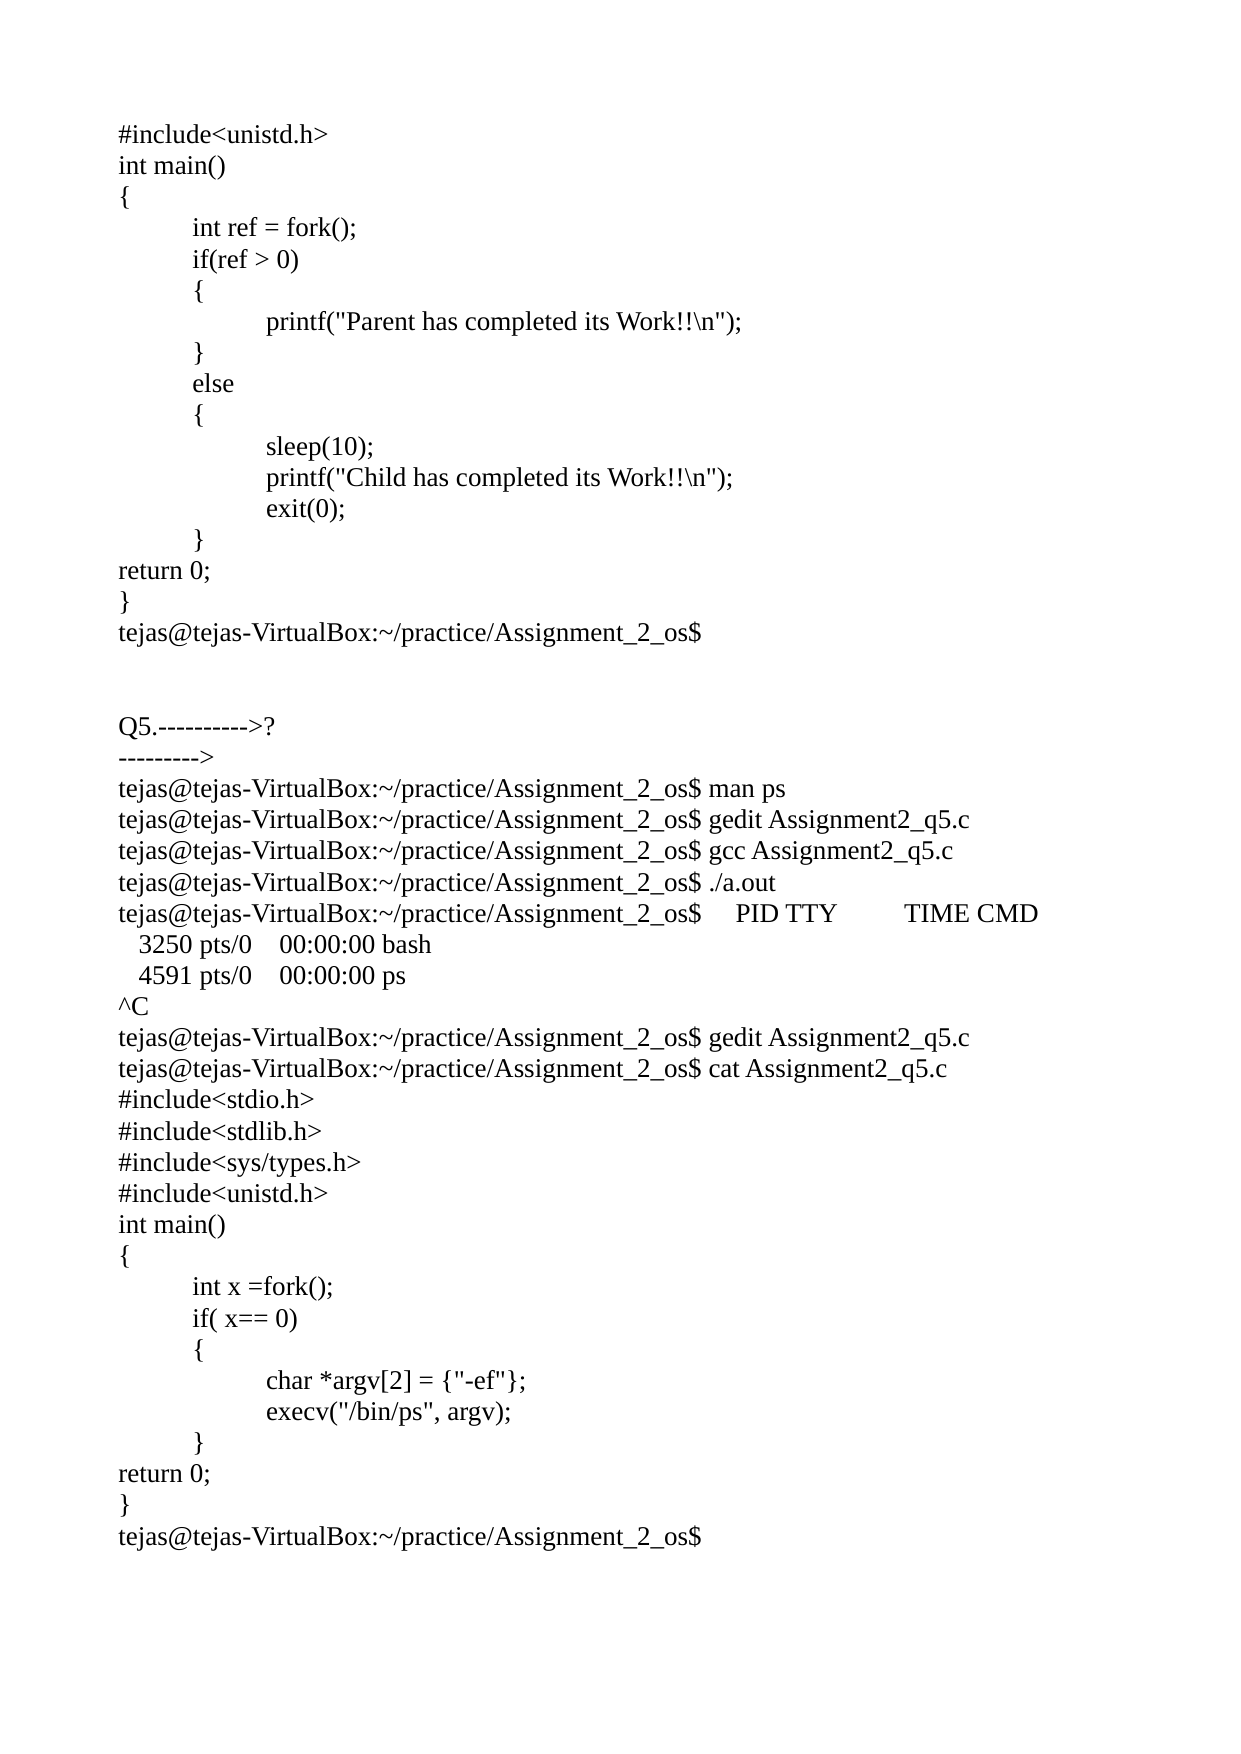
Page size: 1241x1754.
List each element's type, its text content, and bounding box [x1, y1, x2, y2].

text exit(0); [118, 492, 1122, 523]
text } [118, 585, 1122, 616]
text #include<sys/types.h> [118, 1146, 1122, 1177]
text int ref = fork(); [118, 212, 1122, 243]
text { [118, 1239, 1122, 1271]
text tejas@tejas-VirtualBox:~/practice/Assignment_2_os$ ./a.out [118, 866, 1122, 897]
text #include<unistd.h> [118, 118, 1122, 149]
text int main() [118, 149, 1122, 180]
text tejas@tejas-VirtualBox:~/practice/Assignment_2_os$ [118, 616, 1122, 648]
text } [118, 523, 1122, 554]
text tejas@tejas-VirtualBox:~/practice/Assignment_2_os$ cat Assignment2_q5.c [118, 1052, 1122, 1084]
text if(ref > 0) [118, 243, 1122, 274]
text { [118, 1333, 1122, 1364]
text } [118, 1488, 1122, 1520]
text if( x== 0) [118, 1302, 1122, 1333]
text ---------> [118, 741, 1122, 772]
text #include<stdlib.h> [118, 1115, 1122, 1146]
text execv("/bin/ps", argv); [118, 1395, 1122, 1426]
text char *argv[2] = {"-ef"}; [118, 1364, 1122, 1395]
text tejas@tejas-VirtualBox:~/practice/Assignment_2_os$ gedit Assignment2_q5.c [118, 803, 1122, 834]
text printf("Parent has completed its Work!!\n"); [118, 305, 1122, 336]
text tejas@tejas-VirtualBox:~/practice/Assignment_2_os$ [118, 1520, 1122, 1551]
text { [118, 398, 1122, 429]
text tejas@tejas-VirtualBox:~/practice/Assignment_2_os$ PID TTY TIME CMD [118, 897, 1122, 928]
text { [118, 180, 1122, 212]
text 3250 pts/0 00:00:00 bash [118, 928, 1122, 959]
text } [118, 336, 1122, 367]
text else [118, 367, 1122, 398]
text { [118, 274, 1122, 305]
text tejas@tejas-VirtualBox:~/practice/Assignment_2_os$ gcc Assignment2_q5.c [118, 834, 1122, 866]
text return 0; [118, 554, 1122, 585]
text tejas@tejas-VirtualBox:~/practice/Assignment_2_os$ man ps [118, 772, 1122, 803]
text int main() [118, 1208, 1122, 1239]
text ^C [118, 990, 1122, 1021]
text } [118, 1426, 1122, 1457]
text Q5.---------->? [118, 710, 1122, 741]
text return 0; [118, 1457, 1122, 1488]
text #include<unistd.h> [118, 1177, 1122, 1208]
text printf("Child has completed its Work!!\n"); [118, 461, 1122, 492]
text tejas@tejas-VirtualBox:~/practice/Assignment_2_os$ gedit Assignment2_q5.c [118, 1021, 1122, 1052]
text sleep(10); [118, 429, 1122, 461]
text int x =fork(); [118, 1271, 1122, 1302]
text 4591 pts/0 00:00:00 ps [118, 959, 1122, 990]
text #include<stdio.h> [118, 1084, 1122, 1115]
